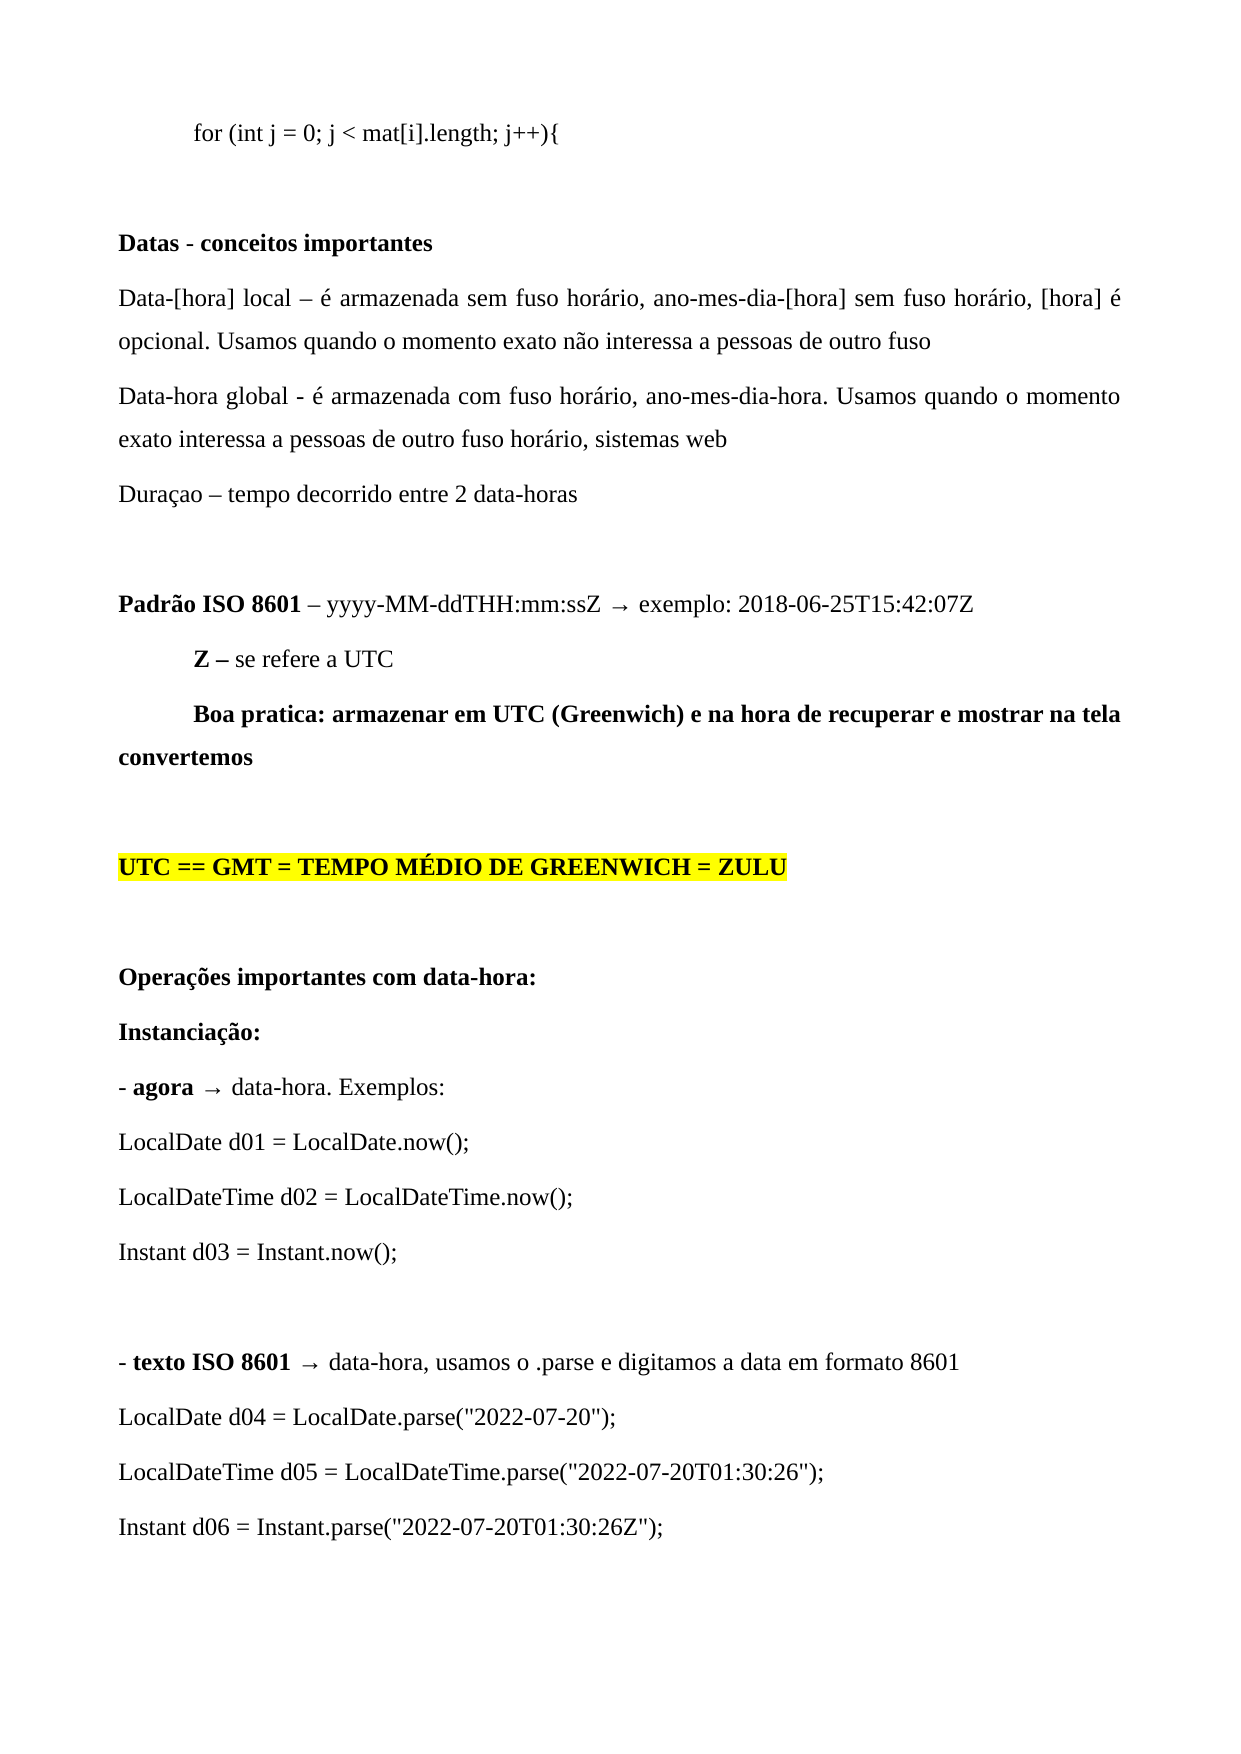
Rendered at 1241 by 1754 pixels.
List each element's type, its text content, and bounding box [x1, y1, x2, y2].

text LocalDate d04 = LocalDate.parse("2022-07-20"); [118, 1402, 1122, 1431]
text - agora → data-hora. Exemplos: [118, 1072, 1122, 1101]
text Instanciação: [118, 1017, 1122, 1046]
text Data-hora global - é armazenada com fuso horário, ano-mes-dia-hora. Usamos quando o momento exato interessa a pessoas de outro fuso horário, sistemas web [118, 381, 1122, 453]
text Z – se refere a UTC [118, 644, 1122, 673]
text Operações importantes com data-hora: [118, 962, 1122, 991]
text for (int j = 0; j < mat[i].length; j++){ [118, 118, 1122, 147]
text Datas - conceitos importantes [118, 228, 1122, 257]
text - texto ISO 8601 → data-hora, usamos o .parse e digitamos a data em formato 8601 [118, 1347, 1122, 1376]
text LocalDateTime d05 = LocalDateTime.parse("2022-07-20T01:30:26"); [118, 1457, 1122, 1486]
text LocalDateTime d02 = LocalDateTime.now(); [118, 1182, 1122, 1211]
text Boa pratica: armazenar em UTC (Greenwich) e na hora de recuperar e mostrar na tela convertemos [118, 699, 1122, 771]
text LocalDate d01 = LocalDate.now(); [118, 1127, 1122, 1156]
text Duraçao – tempo decorrido entre 2 data-horas [118, 479, 1122, 508]
text Instant d03 = Instant.now(); [118, 1237, 1122, 1266]
text Data-[hora] local – é armazenada sem fuso horário, ano-mes-dia-[hora] sem fuso horário, [hora] é opcional. Usamos quando o momento exato não interessa a pessoas de outro fuso [118, 283, 1122, 355]
text UTC == GMT = TEMPO MÉDIO DE GREENWICH = ZULU [118, 852, 1122, 881]
text Instant d06 = Instant.parse("2022-07-20T01:30:26Z"); [118, 1512, 1122, 1541]
text Padrão ISO 8601 – yyyy-MM-ddTHH:mm:ssZ → exemplo: 2018-06-25T15:42:07Z [118, 589, 1122, 618]
